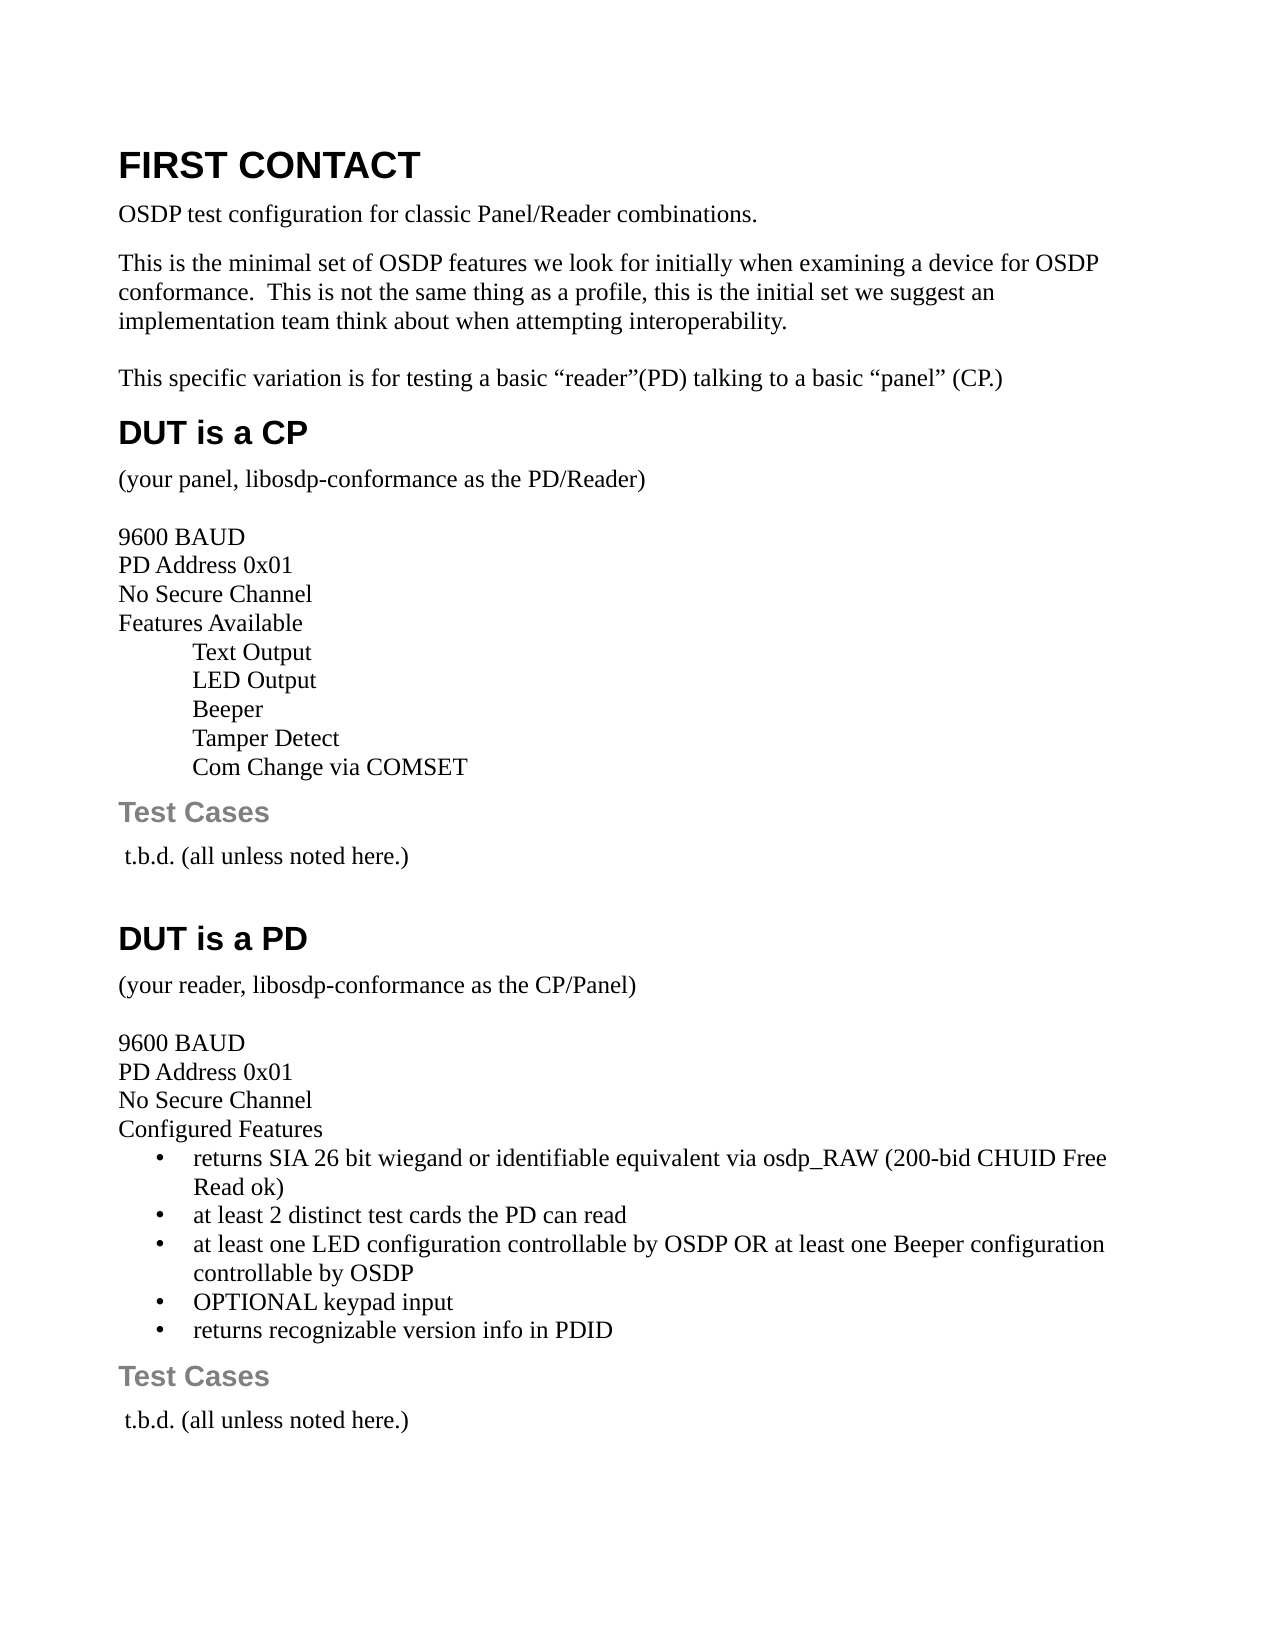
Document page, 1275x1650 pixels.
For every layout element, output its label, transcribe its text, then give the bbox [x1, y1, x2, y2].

text t.b.d. (all unless noted here.) [118, 841, 1157, 870]
list at least one LED configuration controllable by OSDP OR at least one Beeper configuration controllable by OSDP [156, 1229, 1157, 1287]
text (your reader, libosdp-conformance as the CP/Panel) [118, 970, 1157, 999]
text PD Address 0x01 [118, 1057, 1157, 1085]
text Text Output [118, 637, 1157, 665]
text OSDP test configuration for classic Panel/Reader combinations. [118, 199, 1157, 228]
text This is the minimal set of OSDP features we look for initially when examining a device for OSDP conformance. This is not the same thing as a profile, this is the initial set we suggest an implementation team think about when attempting interoperability. [118, 248, 1157, 334]
text No Secure Channel [118, 579, 1157, 608]
text 9600 BAUD [118, 1028, 1157, 1057]
subtitle DUT is a CP [118, 413, 1157, 452]
text This specific variation is for testing a basic “reader”(PD) talking to a basic “panel” (CP.) [118, 363, 1157, 392]
text Configured Features [118, 1114, 1157, 1143]
text (your panel, libosdp-conformance as the PD/Reader) [118, 464, 1157, 493]
text PD Address 0x01 [118, 550, 1157, 579]
text Beeper [118, 694, 1157, 723]
list OPTIONAL keypad input [156, 1287, 1157, 1315]
text Tamper Detect [118, 723, 1157, 752]
text Com Change via COMSET [118, 752, 1157, 780]
subtitle Test Cases [118, 1359, 1157, 1392]
text 9600 BAUD [118, 522, 1157, 550]
text Features Available [118, 608, 1157, 637]
text No Secure Channel [118, 1085, 1157, 1114]
subtitle DUT is a PD [118, 919, 1157, 958]
list returns SIA 26 bit wiegand or identifiable equivalent via osdp_RAW (200-bid CHUID Free Read ok) [156, 1143, 1157, 1200]
subtitle FIRST CONTACT [118, 143, 1157, 187]
list returns recognizable version info in PDID [156, 1315, 1157, 1344]
list at least 2 distinct test cards the PD can read [156, 1200, 1157, 1229]
text LED Output [118, 665, 1157, 694]
text t.b.d. (all unless noted here.) [118, 1405, 1157, 1433]
subtitle Test Cases [118, 795, 1157, 828]
